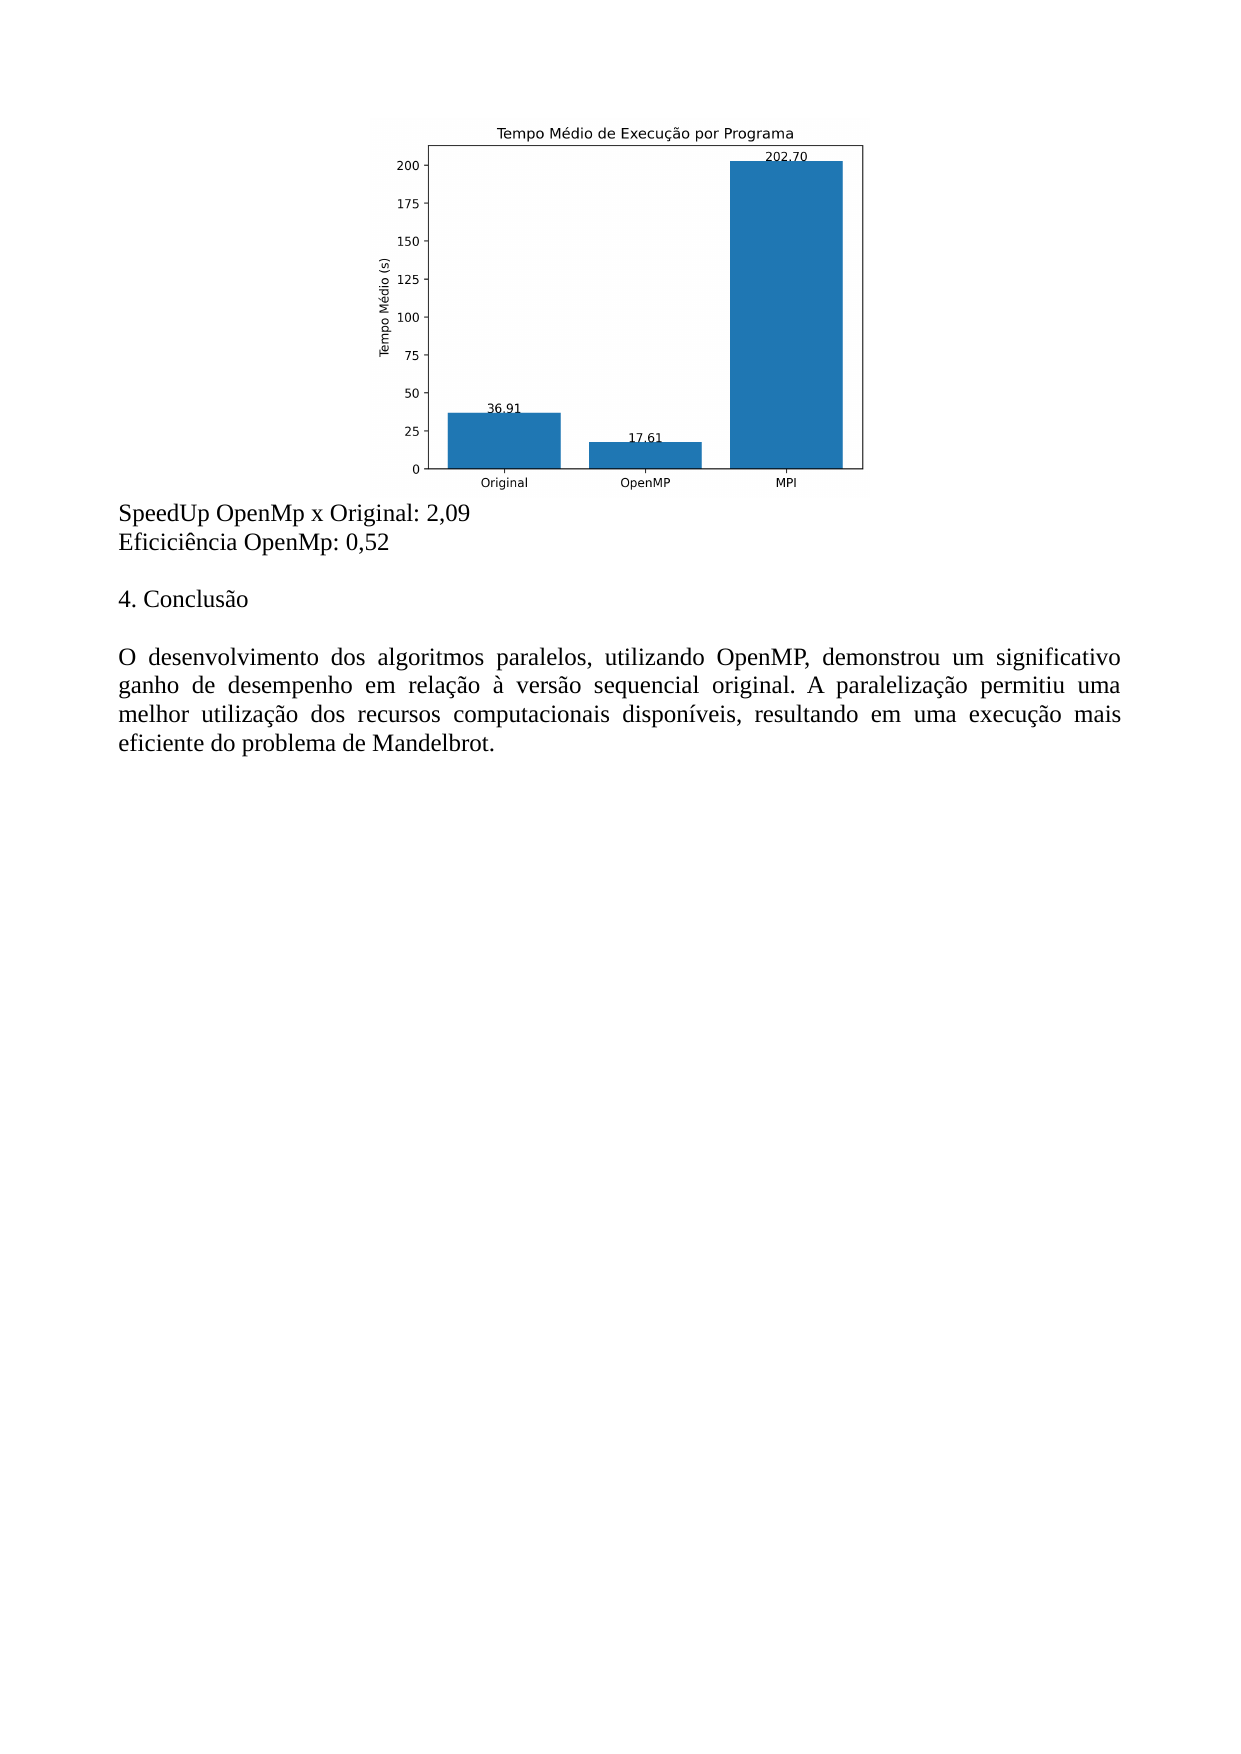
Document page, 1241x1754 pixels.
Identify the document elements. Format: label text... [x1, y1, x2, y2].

text 4. Conclusão [118, 584, 1122, 613]
picture [370, 118, 870, 498]
text Eficiciência OpenMp: 0,52 [118, 527, 1122, 556]
text SpeedUp OpenMp x Original: 2,09 [118, 118, 1122, 527]
text O desenvolvimento dos algoritmos paralelos, utilizando OpenMP, demonstrou um significativo ganho de desempenho em relação à versão sequencial original. A paralelização permitiu uma melhor utilização dos recursos computacionais disponíveis, resultando em uma execução mais eficiente do problema de Mandelbrot. [118, 642, 1122, 757]
